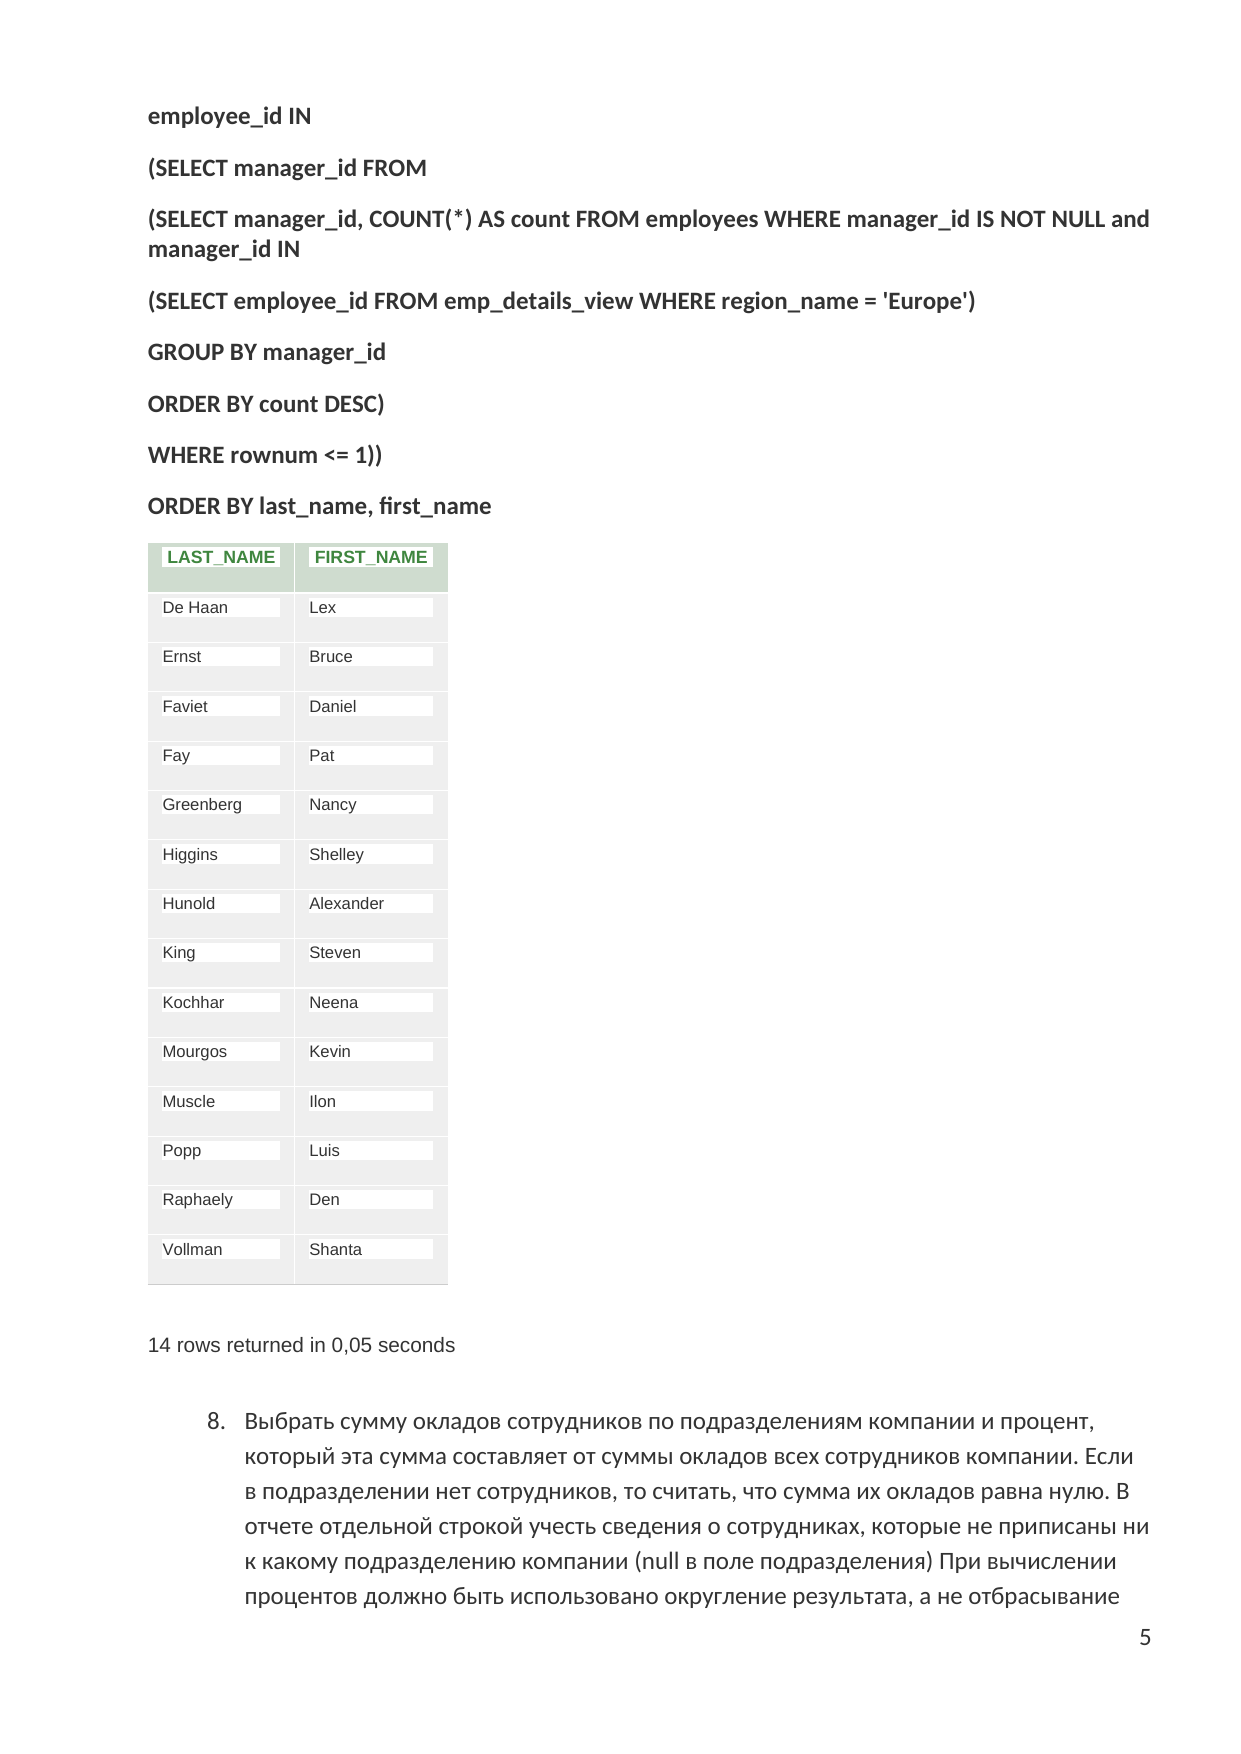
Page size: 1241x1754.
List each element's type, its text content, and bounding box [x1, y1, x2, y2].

table_cell Bruce [295, 643, 448, 691]
table_cell Shelley [295, 840, 448, 889]
text (SELECT manager_id, COUNT(*) AS count FROM employees WHERE manager_id IS NOT NULL and manager_id IN [148, 203, 1152, 264]
list Выбрать сумму окладов сотрудников по подразделениям компании и процент, который эта сумма составляет от суммы окладов всех сотрудников компании. Если в подразделении нет сотрудников, то считать, что сумма их окладов равна нулю. В отчете отдельной строкой учесть сведения о сотрудниках, которые не приписаны ни к какому подразделению компании (null в поле подразделения) При вычислении процентов должно быть использовано округление результата, а не отбрасывание [207, 1405, 1152, 1611]
table_cell Kochhar [148, 989, 294, 1037]
table_cell Daniel [295, 692, 448, 741]
table_cell Den [295, 1186, 448, 1234]
text (SELECT manager_id FROM [148, 152, 1152, 182]
table_cell Pat [295, 742, 448, 790]
table_cell Greenberg [148, 791, 294, 839]
text ORDER BY count DESC) [148, 388, 1152, 418]
table_cell Kevin [295, 1038, 448, 1086]
text ORDER BY last_name, first_name [148, 490, 1152, 521]
table_cell Steven [295, 939, 448, 987]
table_header LAST_NAME [148, 543, 294, 592]
table_cell Popp [148, 1137, 294, 1185]
table_cell Shanta [295, 1235, 448, 1284]
table_cell Ilon [295, 1087, 448, 1136]
table_cell Lex [295, 594, 448, 642]
table_cell Muscle [148, 1087, 294, 1136]
table_cell Ernst [148, 643, 294, 691]
table_cell King [148, 939, 294, 987]
text GROUP BY manager_id [148, 336, 1152, 367]
text (SELECT employee_id FROM emp_details_view WHERE region_name = 'Europe') [148, 285, 1152, 316]
table_cell Neena [295, 989, 448, 1037]
text WHERE rownum <= 1)) [148, 439, 1152, 469]
table_cell De Haan [148, 594, 294, 642]
table_cell Fay [148, 742, 294, 790]
table_cell Vollman [148, 1235, 294, 1284]
table_cell Luis [295, 1137, 448, 1185]
table_cell Higgins [148, 840, 294, 889]
table_cell Nancy [295, 791, 448, 839]
table_cell Hunold [148, 890, 294, 938]
table_cell Faviet [148, 692, 294, 741]
table_cell Raphaely [148, 1186, 294, 1234]
text employee_id IN [148, 100, 1152, 131]
table_header FIRST_NAME [295, 543, 448, 592]
table_cell Mourgos [148, 1038, 294, 1086]
table_cell Alexander [295, 890, 448, 938]
